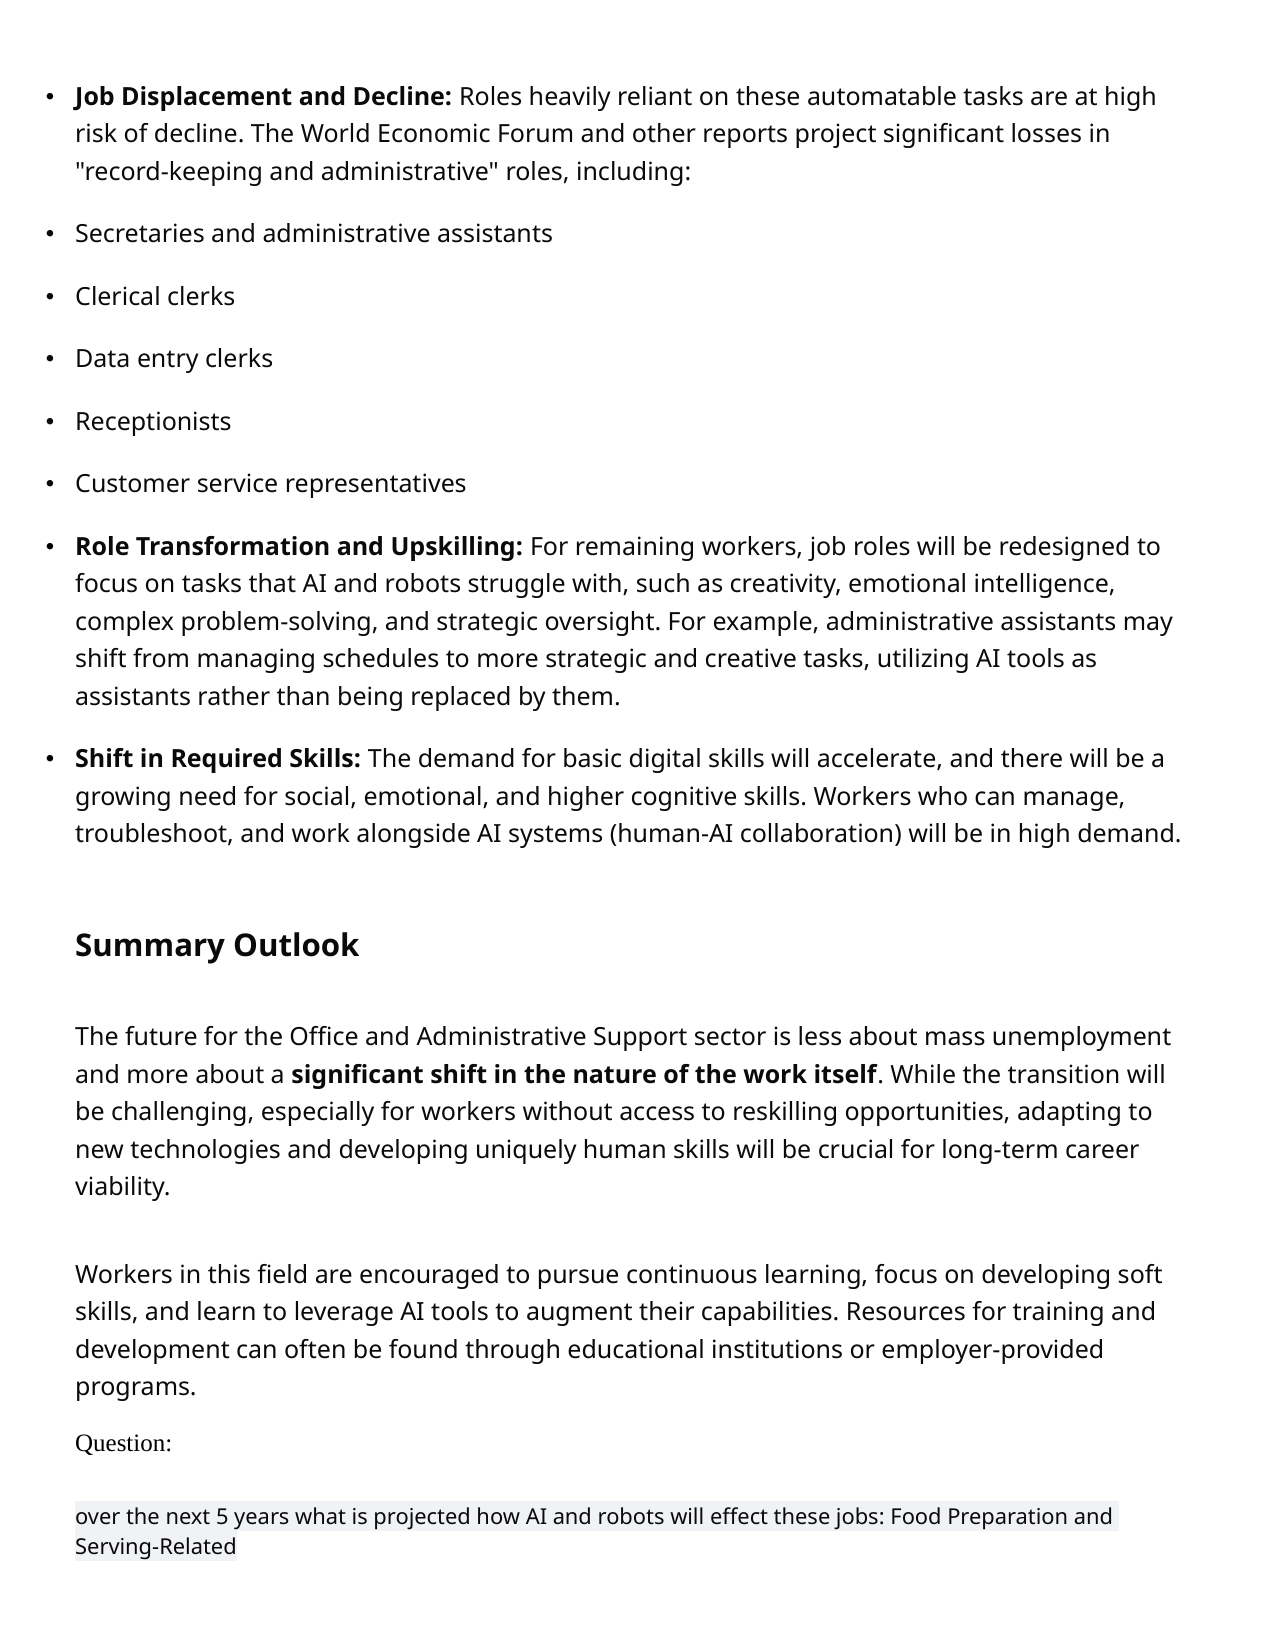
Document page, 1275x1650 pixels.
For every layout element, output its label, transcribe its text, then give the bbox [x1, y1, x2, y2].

list Customer service representatives [75, 462, 1200, 500]
list Shift in Required Skills: The demand for basic digital skills will accelerate, and there will be a growing need for social, emotional, and higher cognitive skills. Workers who can manage, troubleshoot, and work alongside AI systems (human-AI collaboration) will be in high demand. [75, 737, 1200, 850]
text Workers in this field are encouraged to pursue continuous learning, focus on developing soft skills, and learn to leverage AI tools to augment their capabilities. Resources for training and development can often be found through educational institutions or employer-provided programs. [75, 1253, 1200, 1403]
list Secretaries and administrative assistants [75, 212, 1200, 250]
list Receptionists [75, 400, 1200, 437]
text The future for the Office and Administrative Support sector is less about mass unemployment and more about a significant shift in the nature of the work itself. While the transition will be challenging, especially for workers without access to reskilling opportunities, adapting to new technologies and developing uniquely human skills will be crucial for long-term career viability. [75, 1016, 1200, 1203]
text Summary Outlook [75, 922, 1200, 966]
list Job Displacement and Decline: Roles heavily reliant on these automatable tasks are at high risk of decline. The World Economic Forum and other reports project significant losses in "record-keeping and administrative" roles, including: [75, 75, 1200, 187]
list Clerical clerks [75, 275, 1200, 312]
text over the next 5 years what is projected how AI and robots will effect these jobs: Food Preparation and Serving-Related [75, 1501, 1200, 1561]
list Role Transformation and Upskilling: For remaining workers, job roles will be redesigned to focus on tasks that AI and robots struggle with, such as creativity, emotional intelligence, complex problem-solving, and strategic oversight. For example, administrative assistants may shift from managing schedules to more strategic and creative tasks, utilizing AI tools as assistants rather than being replaced by them. [75, 525, 1200, 712]
list Data entry clerks [75, 337, 1200, 375]
text Question: [75, 1428, 1200, 1457]
